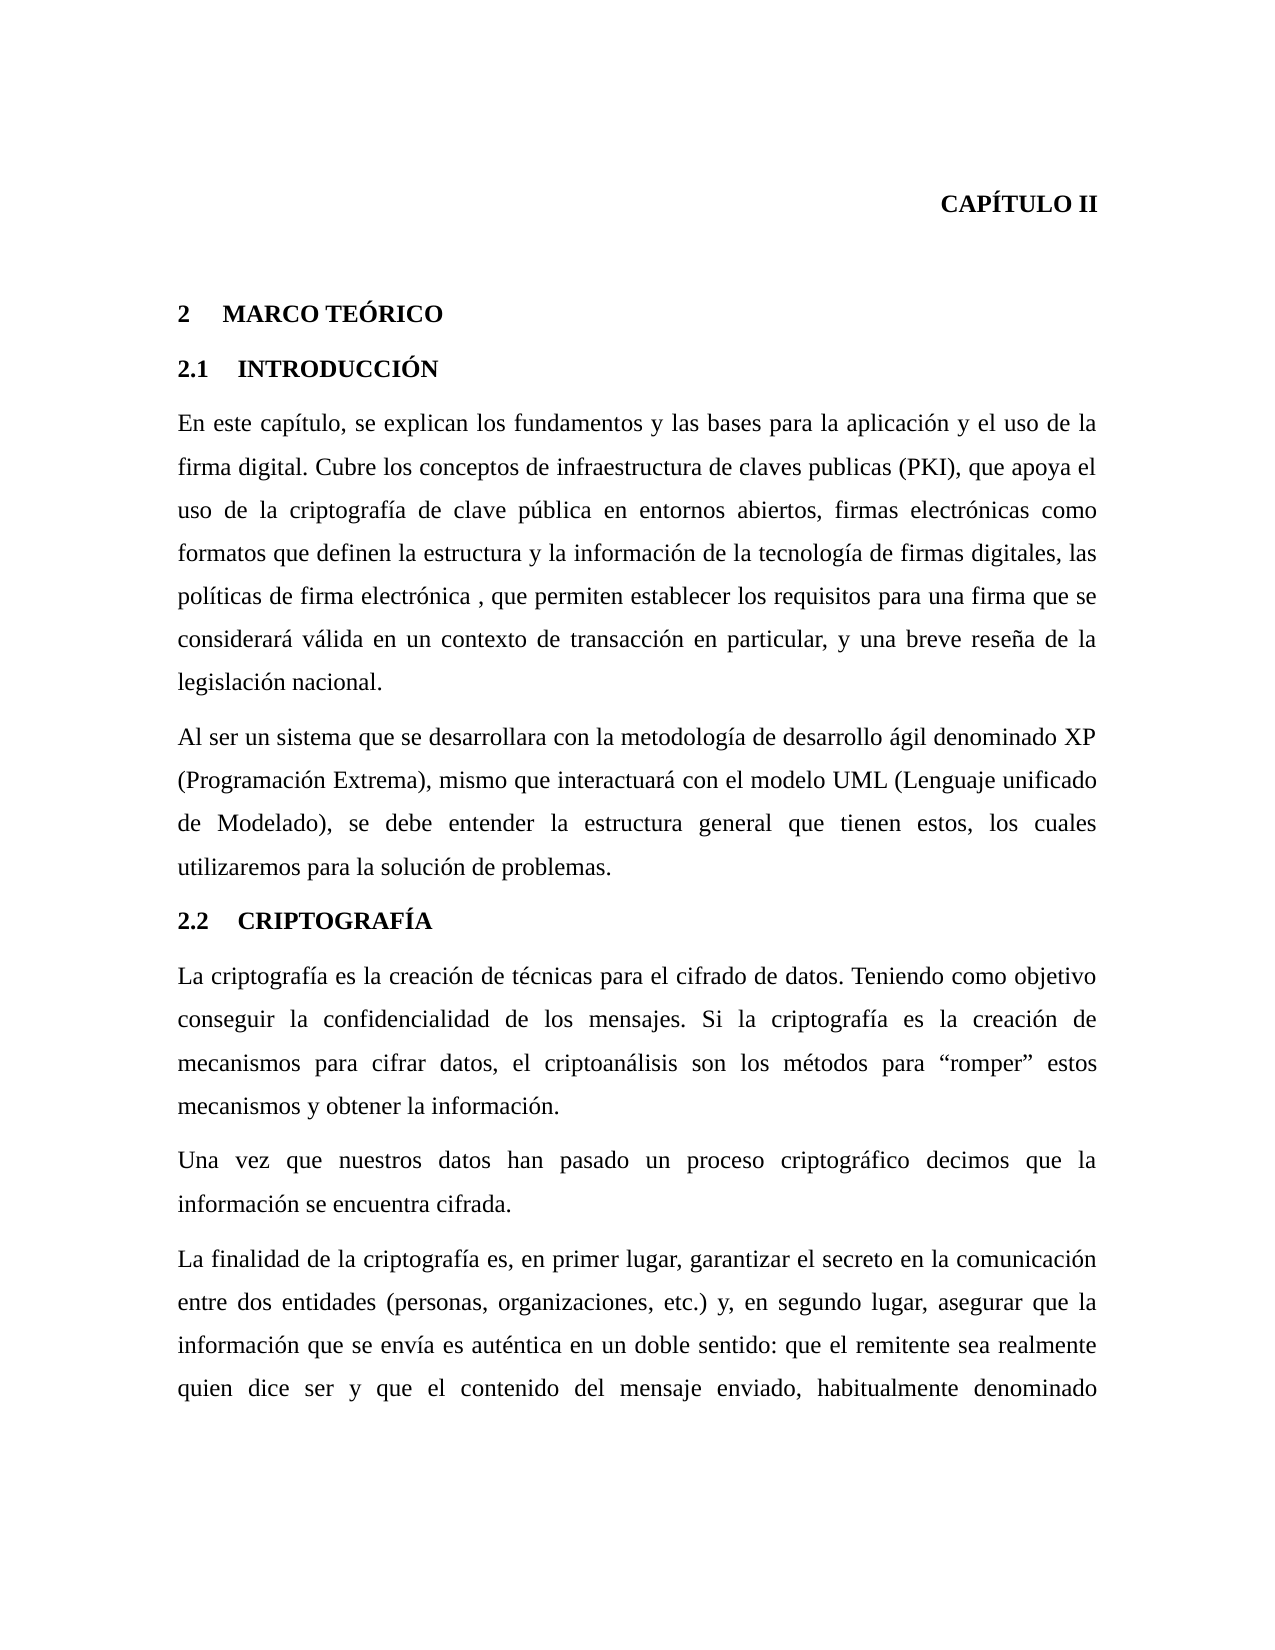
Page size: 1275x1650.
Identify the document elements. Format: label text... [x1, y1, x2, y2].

subtitle INTRODUCCIÓN [177, 354, 1098, 382]
subtitle MARCO TEÓRICO [177, 299, 1098, 327]
text Al ser un sistema que se desarrollara con la metodología de desarrollo ágil denominado XP (Programación Extrema), mismo que interactuará con el modelo UML (Lenguaje unificado de Modelado), se debe entender la estructura general que tienen estos, los cuales utilizaremos para la solución de problemas. [177, 722, 1098, 880]
text CAPÍTULO II [177, 189, 1098, 218]
text La finalidad de la criptografía es, en primer lugar, garantizar el secreto en la comunicación entre dos entidades (personas, organizaciones, etc.) y, en segundo lugar, asegurar que la información que se envía es auténtica en un doble sentido: que el remitente sea realmente quien dice ser y que el contenido del mensaje enviado, habitualmente denominado [177, 1244, 1098, 1402]
text Una vez que nuestros datos han pasado un proceso criptográfico decimos que la información se encuentra cifrada. [177, 1146, 1098, 1217]
text En este capítulo, se explican los fundamentos y las bases para la aplicación y el uso de la firma digital. Cubre los conceptos de infraestructura de claves publicas (PKI), que apoya el uso de la criptografía de clave pública en entornos abiertos, firmas electrónicas como formatos que definen la estructura y la información de la tecnología de firmas digitales, las políticas de firma electrónica , que permiten establecer los requisitos para una firma que se considerará válida en un contexto de transacción en particular, y una breve reseña de la legislación nacional. [177, 408, 1098, 696]
subtitle CRIPTOGRAFÍA [177, 906, 1098, 935]
text La criptografía es la creación de técnicas para el cifrado de datos. Teniendo como objetivo conseguir la confidencialidad de los mensajes. Si la criptografía es la creación de mecanismos para cifrar datos, el criptoanálisis son los métodos para “romper” estos mecanismos y obtener la información. [177, 961, 1098, 1119]
